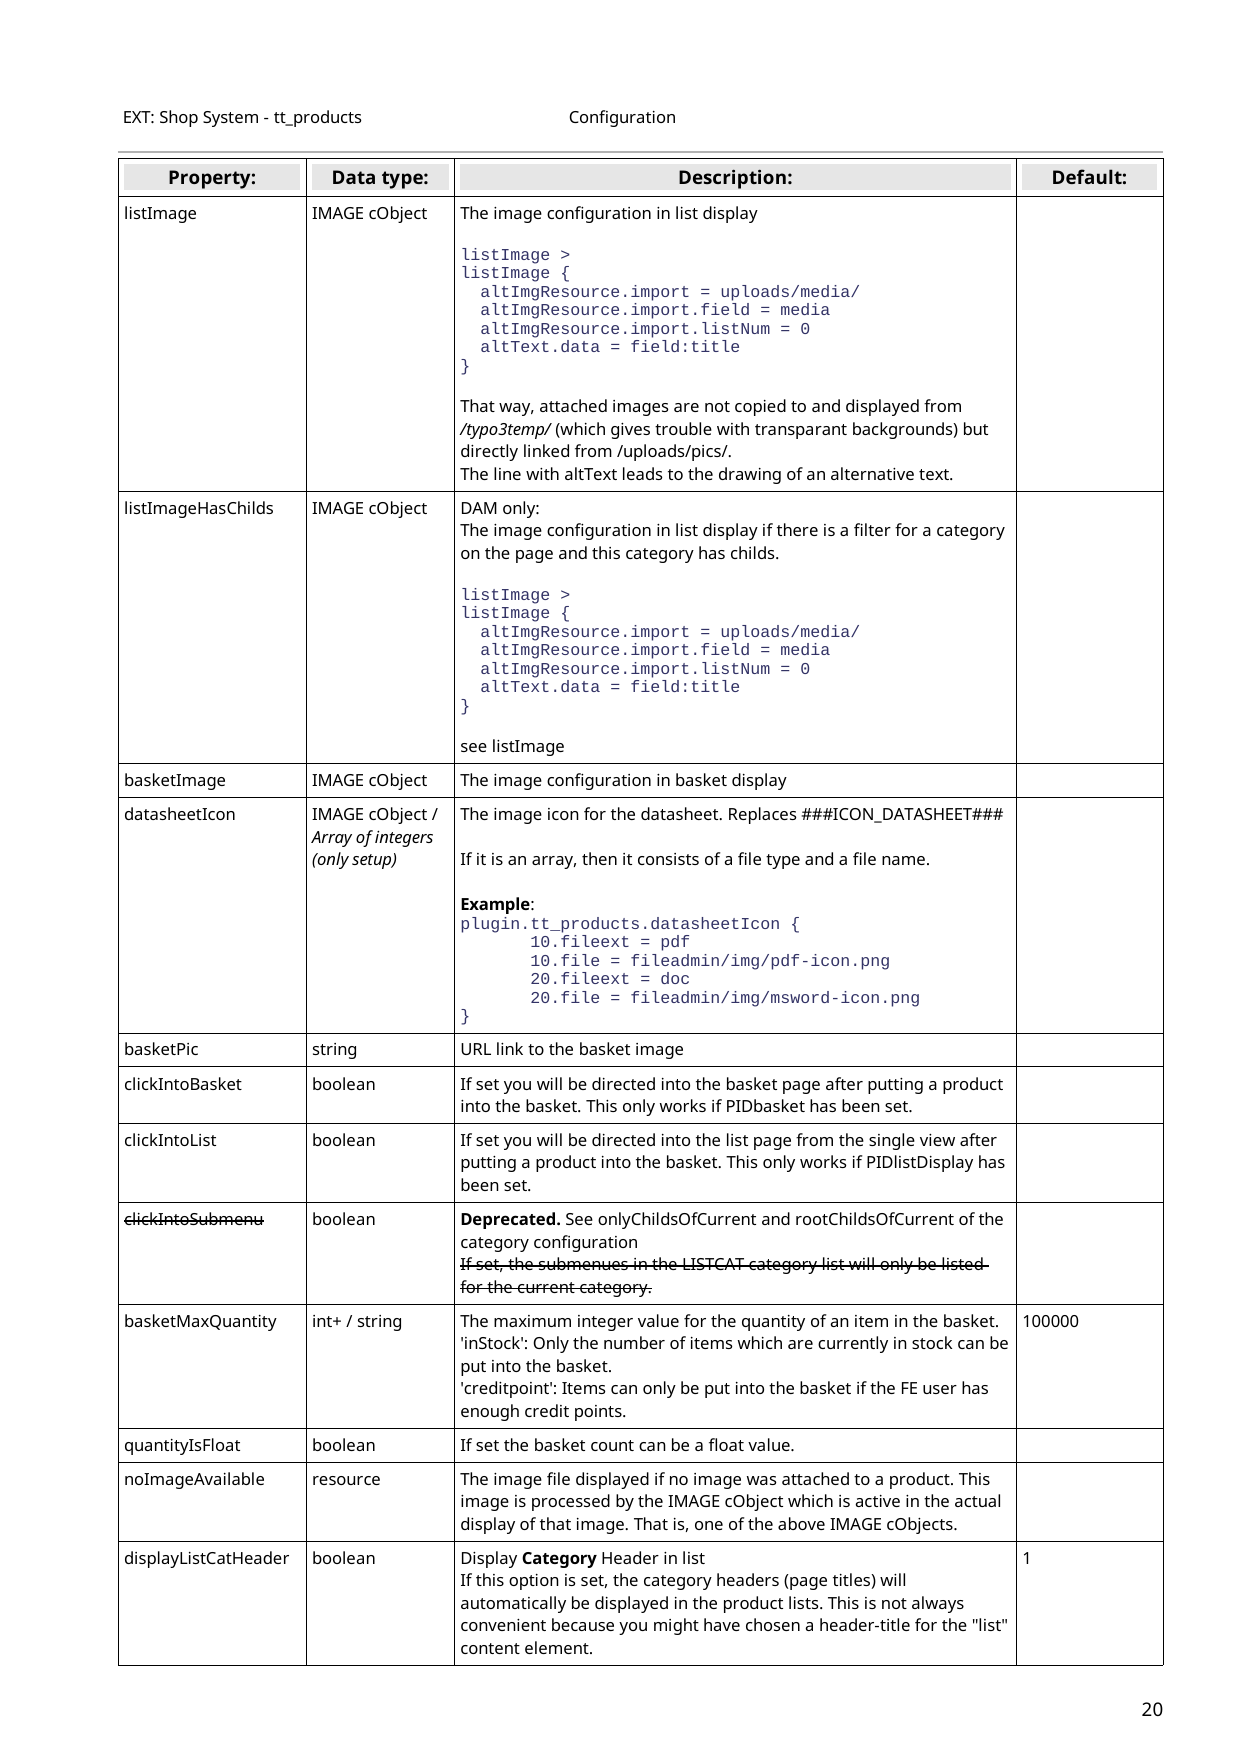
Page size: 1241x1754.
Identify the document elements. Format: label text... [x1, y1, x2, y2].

table_cell basketMaxQuantity [119, 1305, 306, 1428]
table_cell int+ / string [307, 1305, 454, 1428]
table_cell URL link to the basket image [455, 1034, 1016, 1066]
table_cell The image configuration in list display listImage > listImage { altImgResource.import = uploads/media/ altImgResource.import.field = media altImgResource.import.listNum = 0 altText.data = field:title } That way, attached images are not copied to and displayed from /typo3temp/ (which gives trouble with transparant backgrounds) but directly linked from /uploads/pics/. The line with altText leads to the drawing of an alternative text. [455, 197, 1016, 491]
table_header Description: [455, 159, 1016, 196]
table_cell [1017, 492, 1163, 763]
table_cell boolean [307, 1429, 454, 1462]
table_cell [1017, 1429, 1163, 1462]
table_cell basketImage [119, 764, 306, 797]
table_cell The image icon for the datasheet. Replaces ###ICON_DATASHEET### If it is an array, then it consists of a file type and a file name. Example: plugin.tt_products.datasheetIcon { 10.fileext = pdf 10.file = fileadmin/img/pdf-icon.png 20.fileext = doc 20.file = fileadmin/img/msword-icon.png } [455, 798, 1016, 1033]
table_cell listImage [119, 197, 306, 491]
table_cell [1017, 197, 1163, 491]
table_cell clickIntoSubmenu [119, 1203, 306, 1304]
table_cell datasheetIcon [119, 798, 306, 1033]
table_cell 1 [1017, 1542, 1163, 1665]
table_cell 100000 [1017, 1305, 1163, 1428]
table_cell clickIntoList [119, 1124, 306, 1202]
table_cell DAM only: The image configuration in list display if there is a filter for a category on the page and this category has childs. listImage > listImage { altImgResource.import = uploads/media/ altImgResource.import.field = media altImgResource.import.listNum = 0 altText.data = field:title } see listImage [455, 492, 1016, 763]
table_cell Deprecated. See onlyChildsOfCurrent and rootChildsOfCurrent of the category configuration If set, the submenues in the LISTCAT category list will only be listed for the current category. [455, 1203, 1016, 1304]
table_cell string [307, 1034, 454, 1066]
table_cell [1017, 764, 1163, 797]
table_cell If set you will be directed into the basket page after putting a product into the basket. This only works if PIDbasket has been set. [455, 1067, 1016, 1123]
table_cell The maximum integer value for the quantity of an item in the basket. 'inStock': Only the number of items which are currently in stock can be put into the basket. 'creditpoint': Items can only be put into the basket if the FE user has enough credit points. [455, 1305, 1016, 1428]
table_cell The image file displayed if no image was attached to a product. This image is processed by the IMAGE cObject which is active in the actual display of that image. That is, one of the above IMAGE cObjects. [455, 1463, 1016, 1541]
table_cell [1017, 1463, 1163, 1541]
table_cell IMAGE cObject [307, 492, 454, 763]
table_cell IMAGE cObject [307, 764, 454, 797]
table_cell basketPic [119, 1034, 306, 1066]
table_header Data type: [307, 159, 454, 196]
table_cell boolean [307, 1124, 454, 1202]
table_cell boolean [307, 1067, 454, 1123]
table_cell boolean [307, 1203, 454, 1304]
table_cell Display Category Header in list If this option is set, the category headers (page titles) will automatically be displayed in the product lists. This is not always convenient because you might have chosen a header-title for the "list" content element. [455, 1542, 1016, 1665]
table_cell noImageAvailable [119, 1463, 306, 1541]
table_cell The image configuration in basket display [455, 764, 1016, 797]
table_cell listImageHasChilds [119, 492, 306, 763]
table_cell [1017, 798, 1163, 1033]
table_cell If set the basket count can be a float value. [455, 1429, 1016, 1462]
table_cell clickIntoBasket [119, 1067, 306, 1123]
table_cell If set you will be directed into the list page from the single view after putting a product into the basket. This only works if PIDlistDisplay has been set. [455, 1124, 1016, 1202]
table_cell quantityIsFloat [119, 1429, 306, 1462]
table_cell displayListCatHeader [119, 1542, 306, 1665]
table_header Default: [1017, 159, 1163, 196]
table_cell [1017, 1124, 1163, 1202]
table_header Property: [119, 159, 306, 196]
table_cell [1017, 1034, 1163, 1066]
table_cell [1017, 1067, 1163, 1123]
table_cell IMAGE cObject / Array of integers (only setup) [307, 798, 454, 1033]
table_cell IMAGE cObject [307, 197, 454, 491]
table_cell boolean [307, 1542, 454, 1665]
table_cell resource [307, 1463, 454, 1541]
table_cell [1017, 1203, 1163, 1304]
